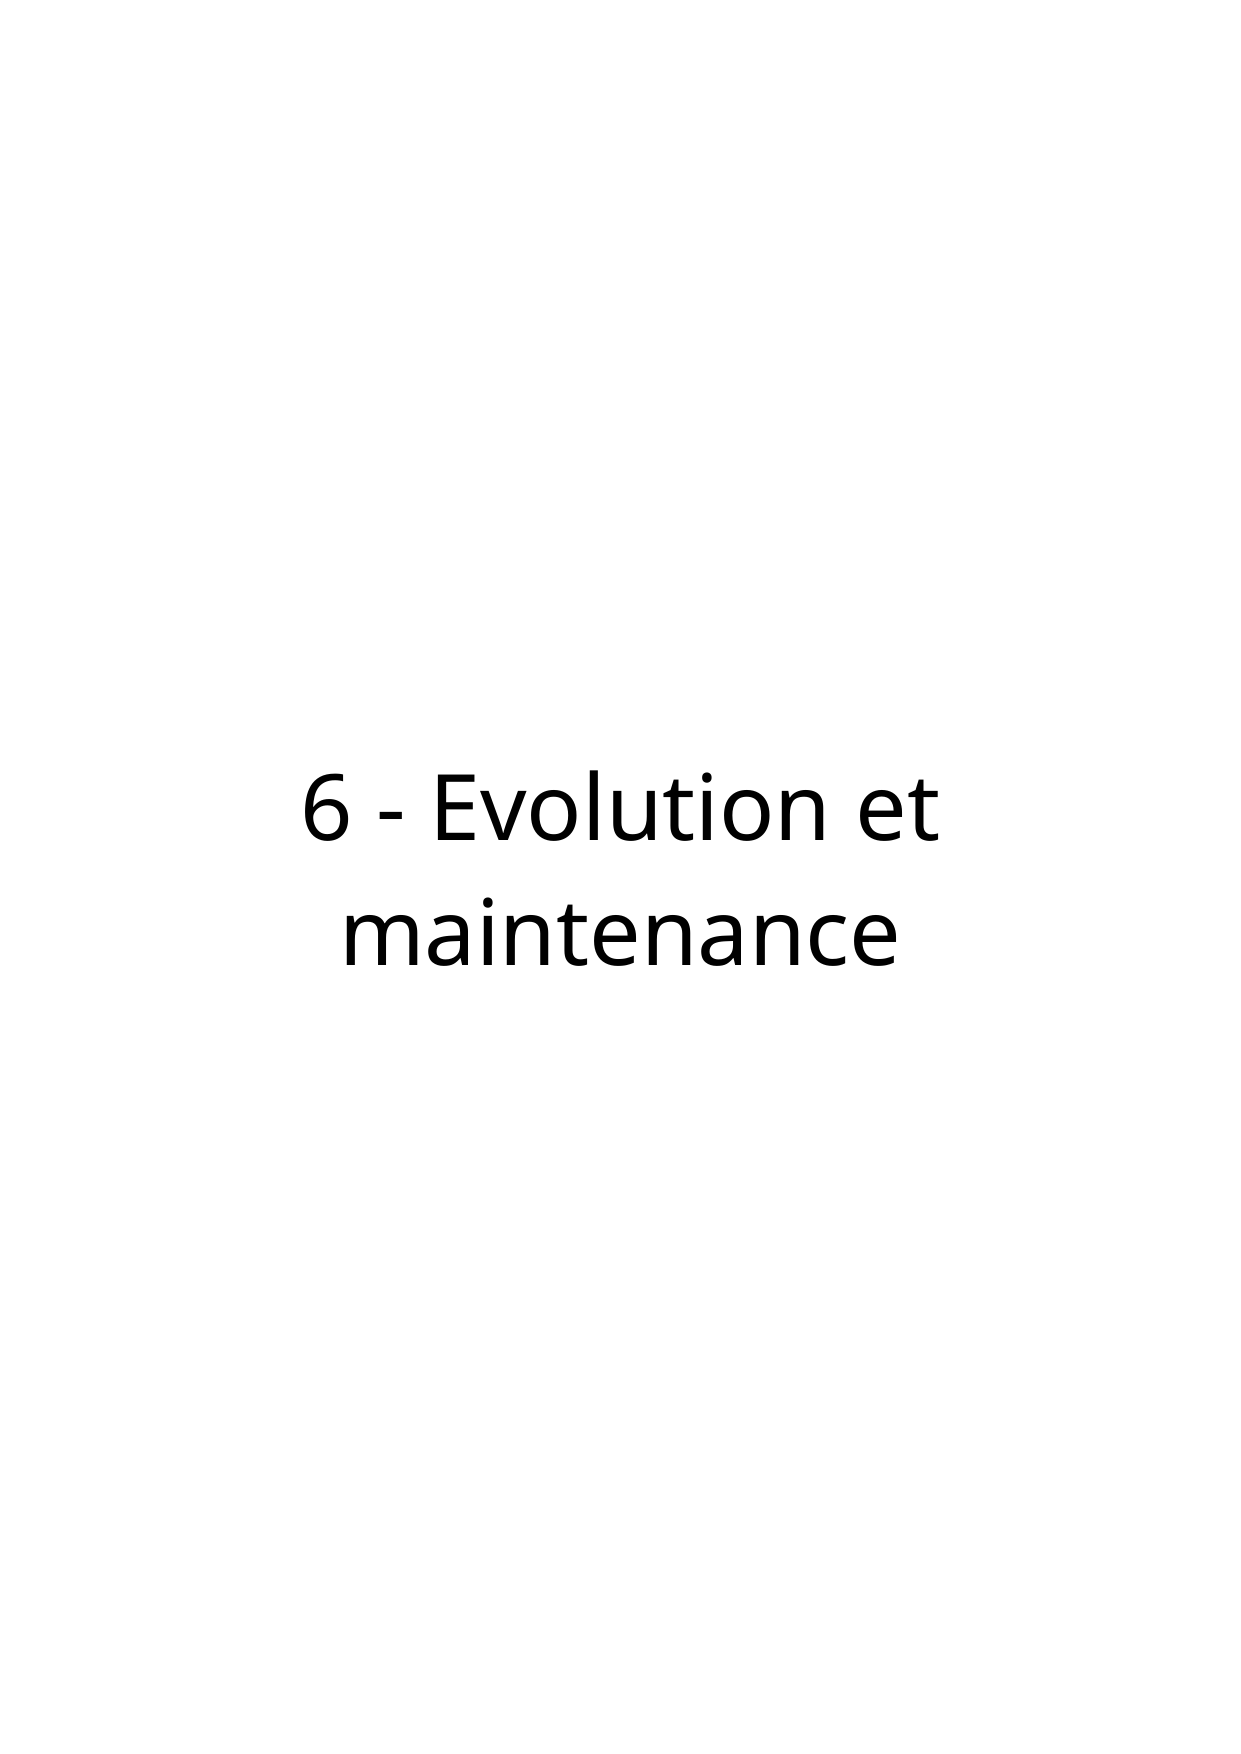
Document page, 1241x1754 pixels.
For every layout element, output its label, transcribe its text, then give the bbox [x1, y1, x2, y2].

text 6 - Evolution et maintenance [118, 743, 1122, 992]
